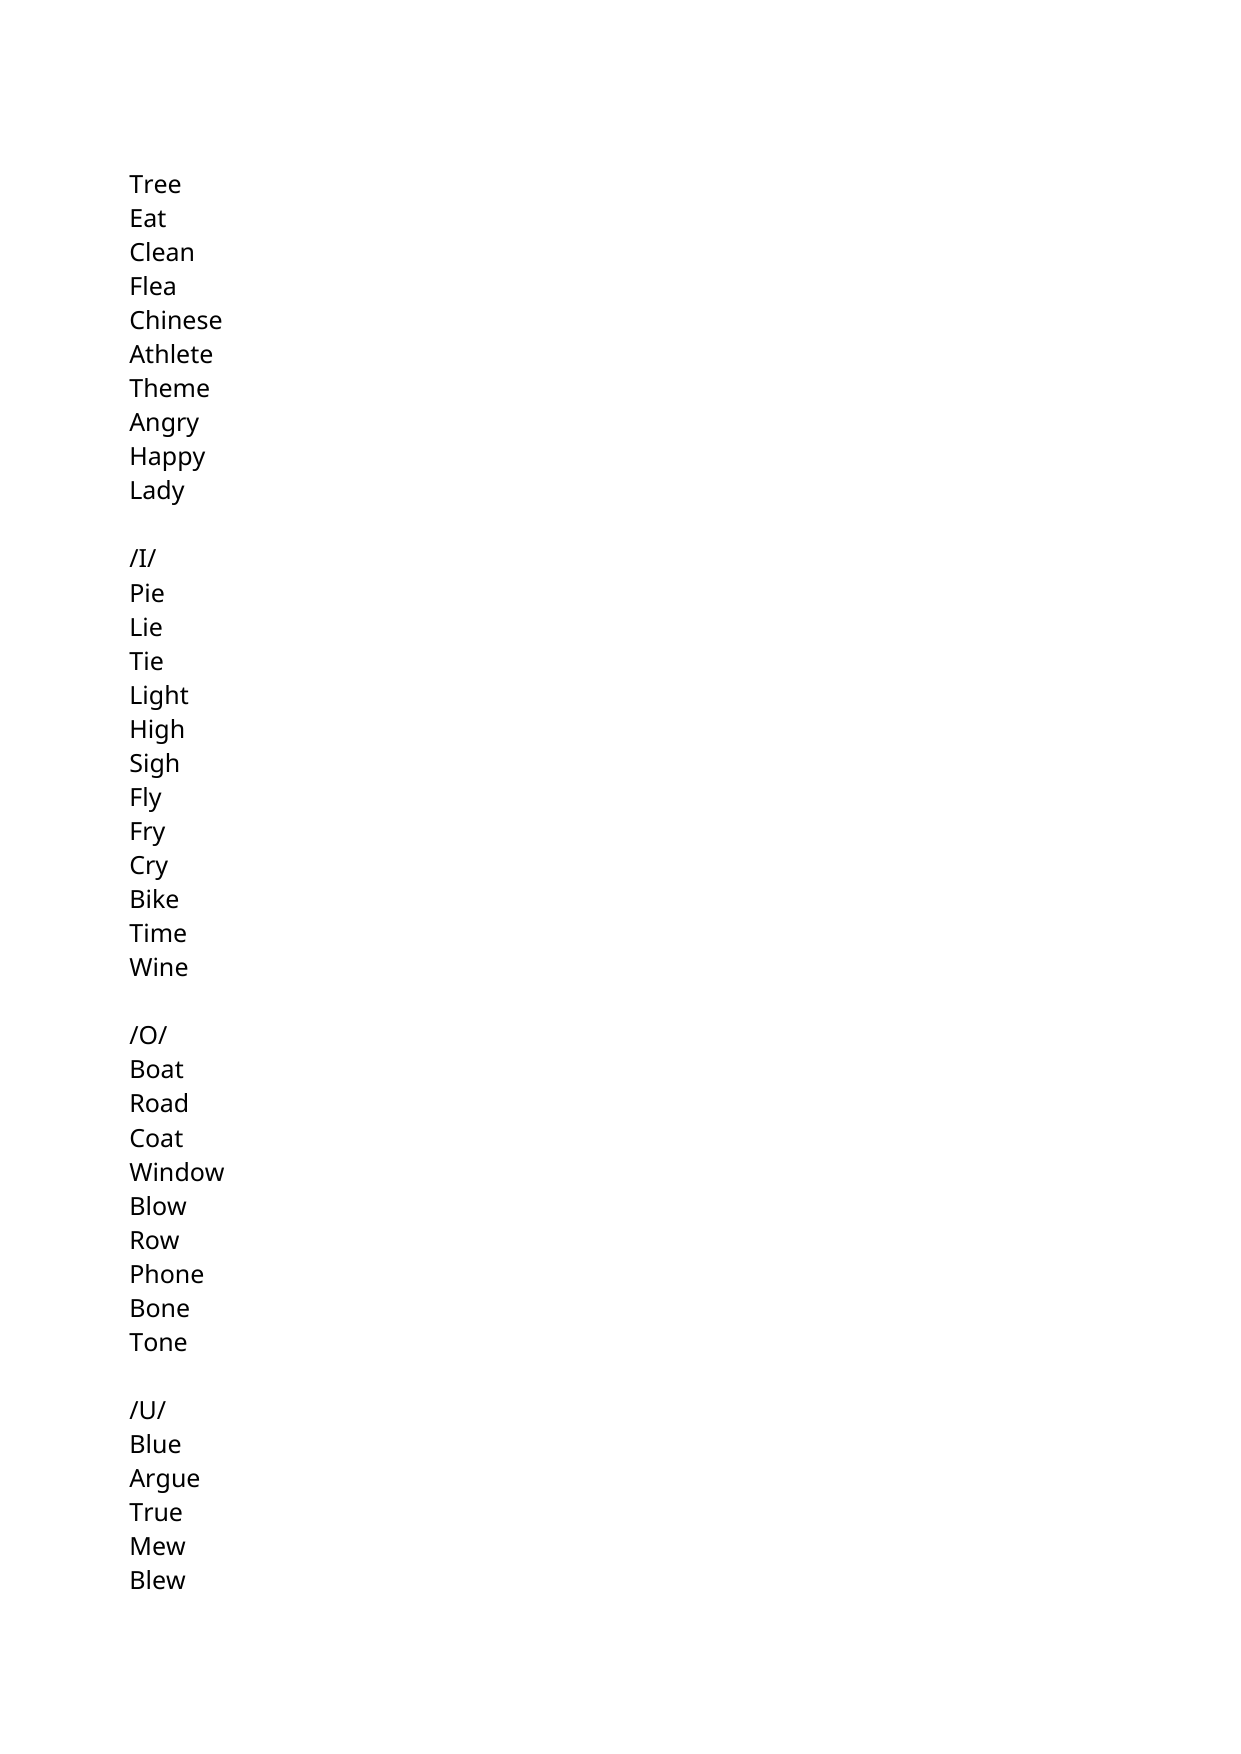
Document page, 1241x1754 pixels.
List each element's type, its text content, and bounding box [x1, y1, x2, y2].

text /I/ [129, 541, 1111, 575]
text Fly [129, 779, 1111, 814]
text Tone [129, 1324, 1111, 1359]
text Blue [129, 1427, 1111, 1461]
text Time [129, 916, 1111, 950]
text Athlete [129, 337, 1111, 371]
text Clean [129, 234, 1111, 269]
text Chinese [129, 303, 1111, 337]
text Argue [129, 1461, 1111, 1495]
text Flea [129, 269, 1111, 303]
text Lady [129, 473, 1111, 507]
text High [129, 711, 1111, 746]
text Blew [129, 1563, 1111, 1597]
text Coat [129, 1120, 1111, 1154]
text Cry [129, 848, 1111, 882]
text Tie [129, 643, 1111, 677]
text True [129, 1495, 1111, 1529]
text /O/ [129, 1018, 1111, 1052]
text Eat [129, 201, 1111, 234]
text Sigh [129, 746, 1111, 779]
text /U/ [129, 1393, 1111, 1427]
text Mew [129, 1529, 1111, 1563]
text Wine [129, 950, 1111, 984]
text Bone [129, 1291, 1111, 1324]
text Window [129, 1154, 1111, 1188]
text Row [129, 1222, 1111, 1256]
text Light [129, 677, 1111, 711]
text Pie [129, 575, 1111, 609]
text Boat [129, 1052, 1111, 1086]
text Happy [129, 439, 1111, 473]
text Fry [129, 814, 1111, 848]
text Bike [129, 882, 1111, 916]
text Theme [129, 371, 1111, 405]
text Phone [129, 1256, 1111, 1291]
text Road [129, 1086, 1111, 1120]
text Blow [129, 1188, 1111, 1222]
text Tree [129, 166, 1111, 201]
text Angry [129, 405, 1111, 439]
text Lie [129, 609, 1111, 643]
